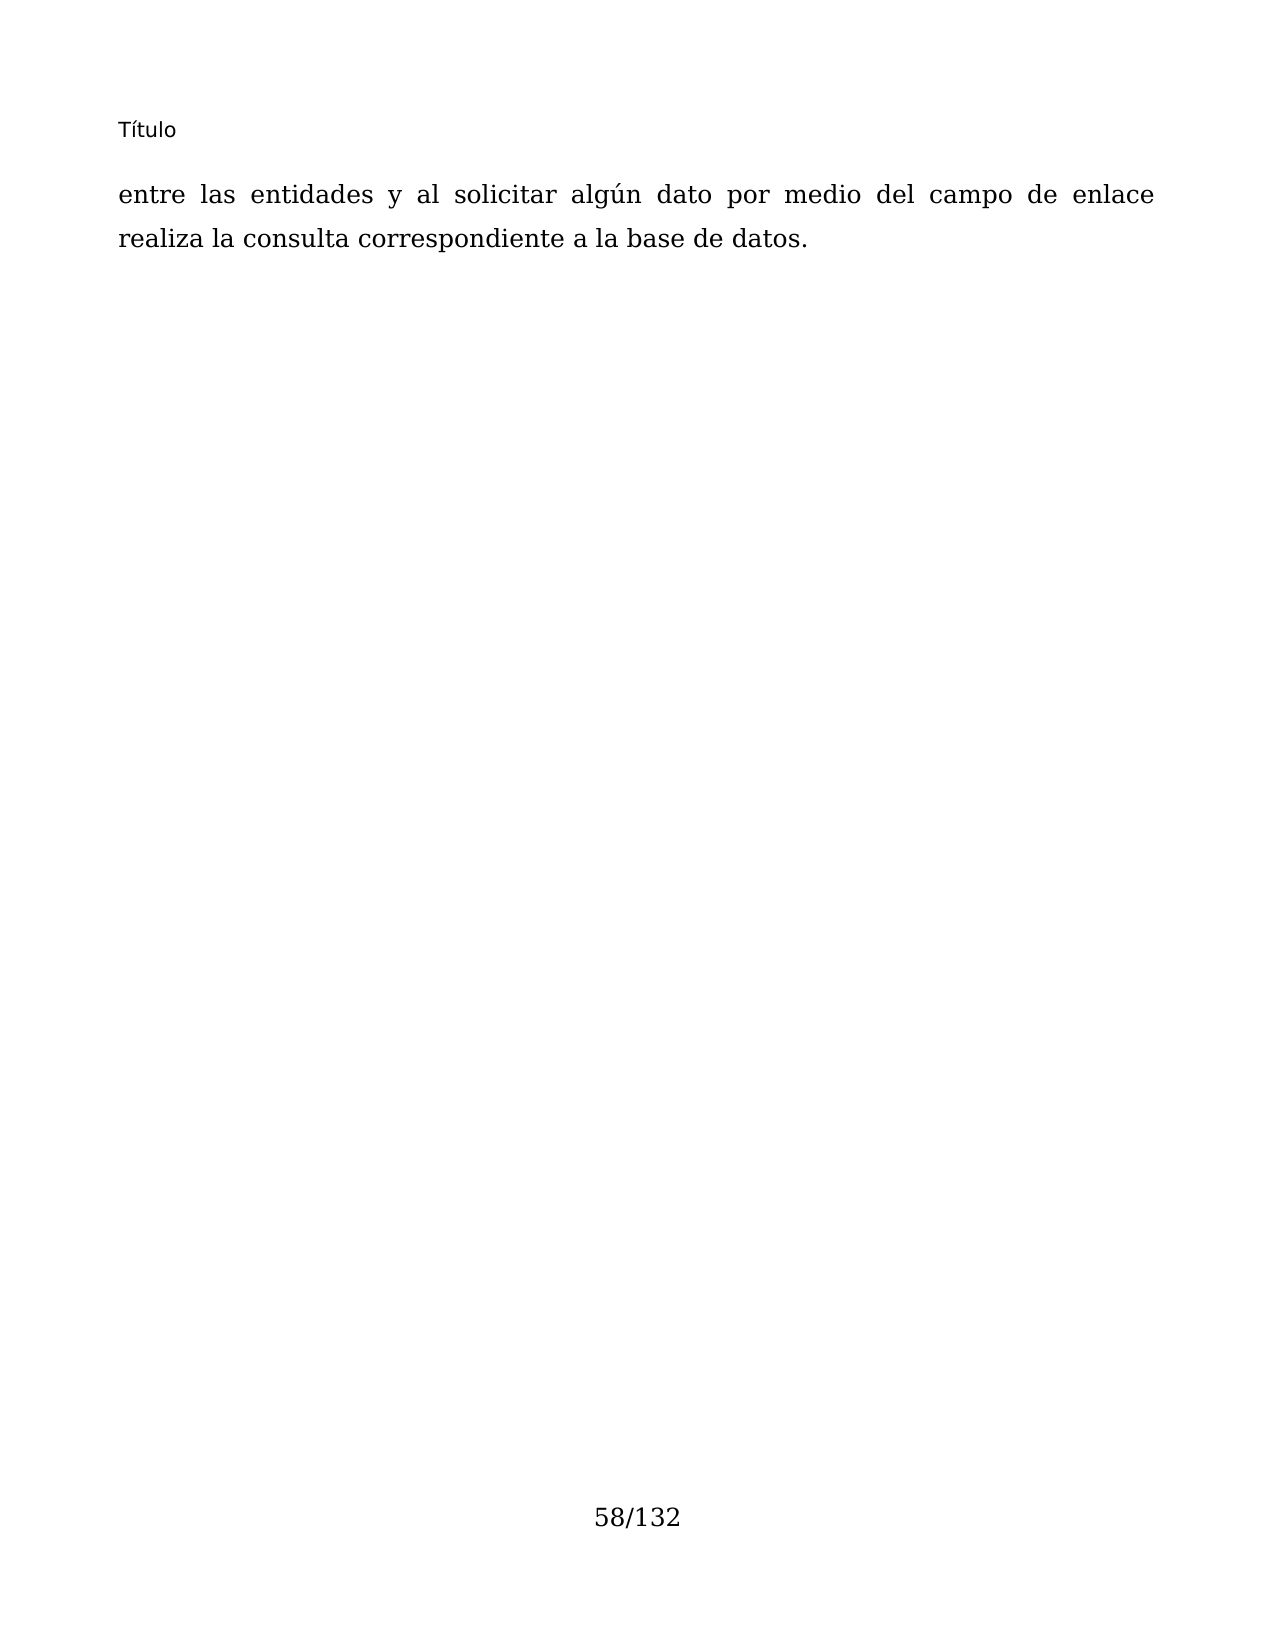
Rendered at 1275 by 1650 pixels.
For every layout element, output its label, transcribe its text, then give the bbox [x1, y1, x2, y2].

text entre las entidades y al solicitar algún dato por medio del campo de enlace realiza la consulta correspondiente a la base de datos. [118, 181, 1157, 254]
